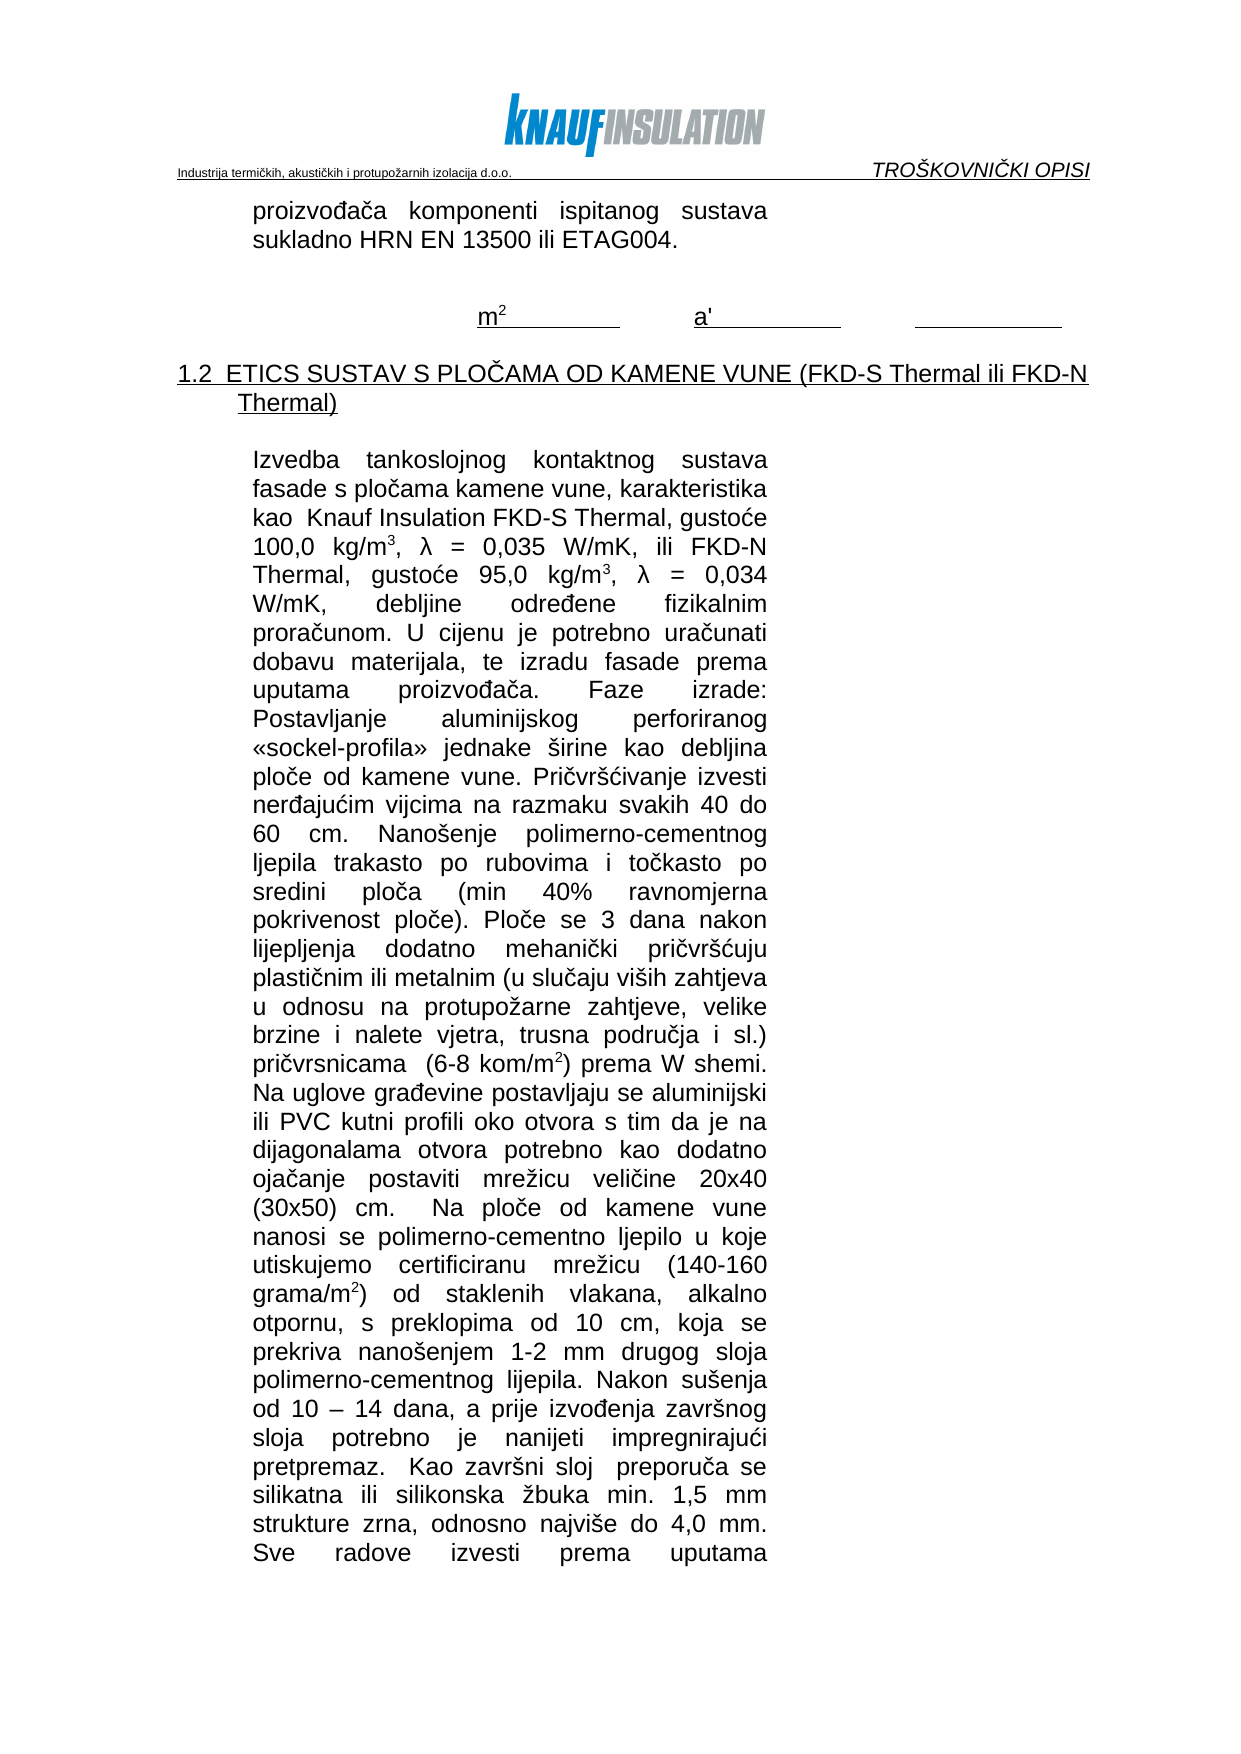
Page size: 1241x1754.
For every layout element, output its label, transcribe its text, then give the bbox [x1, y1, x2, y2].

picture [503, 76, 767, 157]
text Izvedba tankoslojnog kontaktnog sustava fasade s pločama kamene vune, karakteristika kao Knauf Insulation FKD-S Thermal, gustoće 100,0 kg/m3, λ = 0,035 W/mK, ili FKD-N Thermal, gustoće 95,0 kg/m3, λ = 0,034 W/mK, debljine određene fizikalnim proračunom. U cijenu je potrebno uračunati dobavu materijala, te izradu fasade prema uputama proizvođača. Faze izrade: Postavljanje aluminijskog perforiranog «sockel-profila» jednake širine kao debljina ploče od kamene vune. Pričvršćivanje izvesti nerđajućim vijcima na razmaku svakih 40 do 60 cm. Nanošenje polimerno-cementnog ljepila trakasto po rubovima i točkasto po sredini ploča (min 40% ravnomjerna pokrivenost ploče). Ploče se 3 dana nakon lijepljenja dodatno mehanički pričvršćuju plastičnim ili metalnim (u slučaju viših zahtjeva u odnosu na protupožarne zahtjeve, velike brzine i nalete vjetra, trusna područja i sl.) pričvrsnicama (6-8 kom/m2) prema W shemi. Na uglove građevine postavljaju se aluminijski ili PVC kutni profili oko otvora s tim da je na dijagonalama otvora potrebno kao dodatno ojačanje postaviti mrežicu veličine 20x40 (30x50) cm. Na ploče od kamene vune nanosi se polimerno-cementno ljepilo u koje utiskujemo certificiranu mrežicu (140-160 grama/m2) od staklenih vlakana, alkalno otpornu, s preklopima od 10 cm, koja se prekriva nanošenjem 1-2 mm drugog sloja polimerno-cementnog lijepila. Nakon sušenja od 10 – 14 dana, a prije izvođenja završnog sloja potrebno je nanijeti impregnirajući pretpremaz. Kao završni sloj preporuča se silikatna ili silikonska žbuka min. 1,5 mm strukture zrna, odnosno najviše do 4,0 mm. Sve radove izvesti prema uputama [252, 446, 768, 1567]
subtitle 1.2 ETICS SUSTAV S PLOČAMA OD KAMENE VUNE (FKD-S Thermal ili FKD-N Thermal) [177, 359, 1092, 417]
text m2 a' [402, 302, 1092, 331]
text proizvođača komponenti ispitanog sustava sukladno HRN EN 13500 ili ETAG004. [252, 196, 768, 254]
